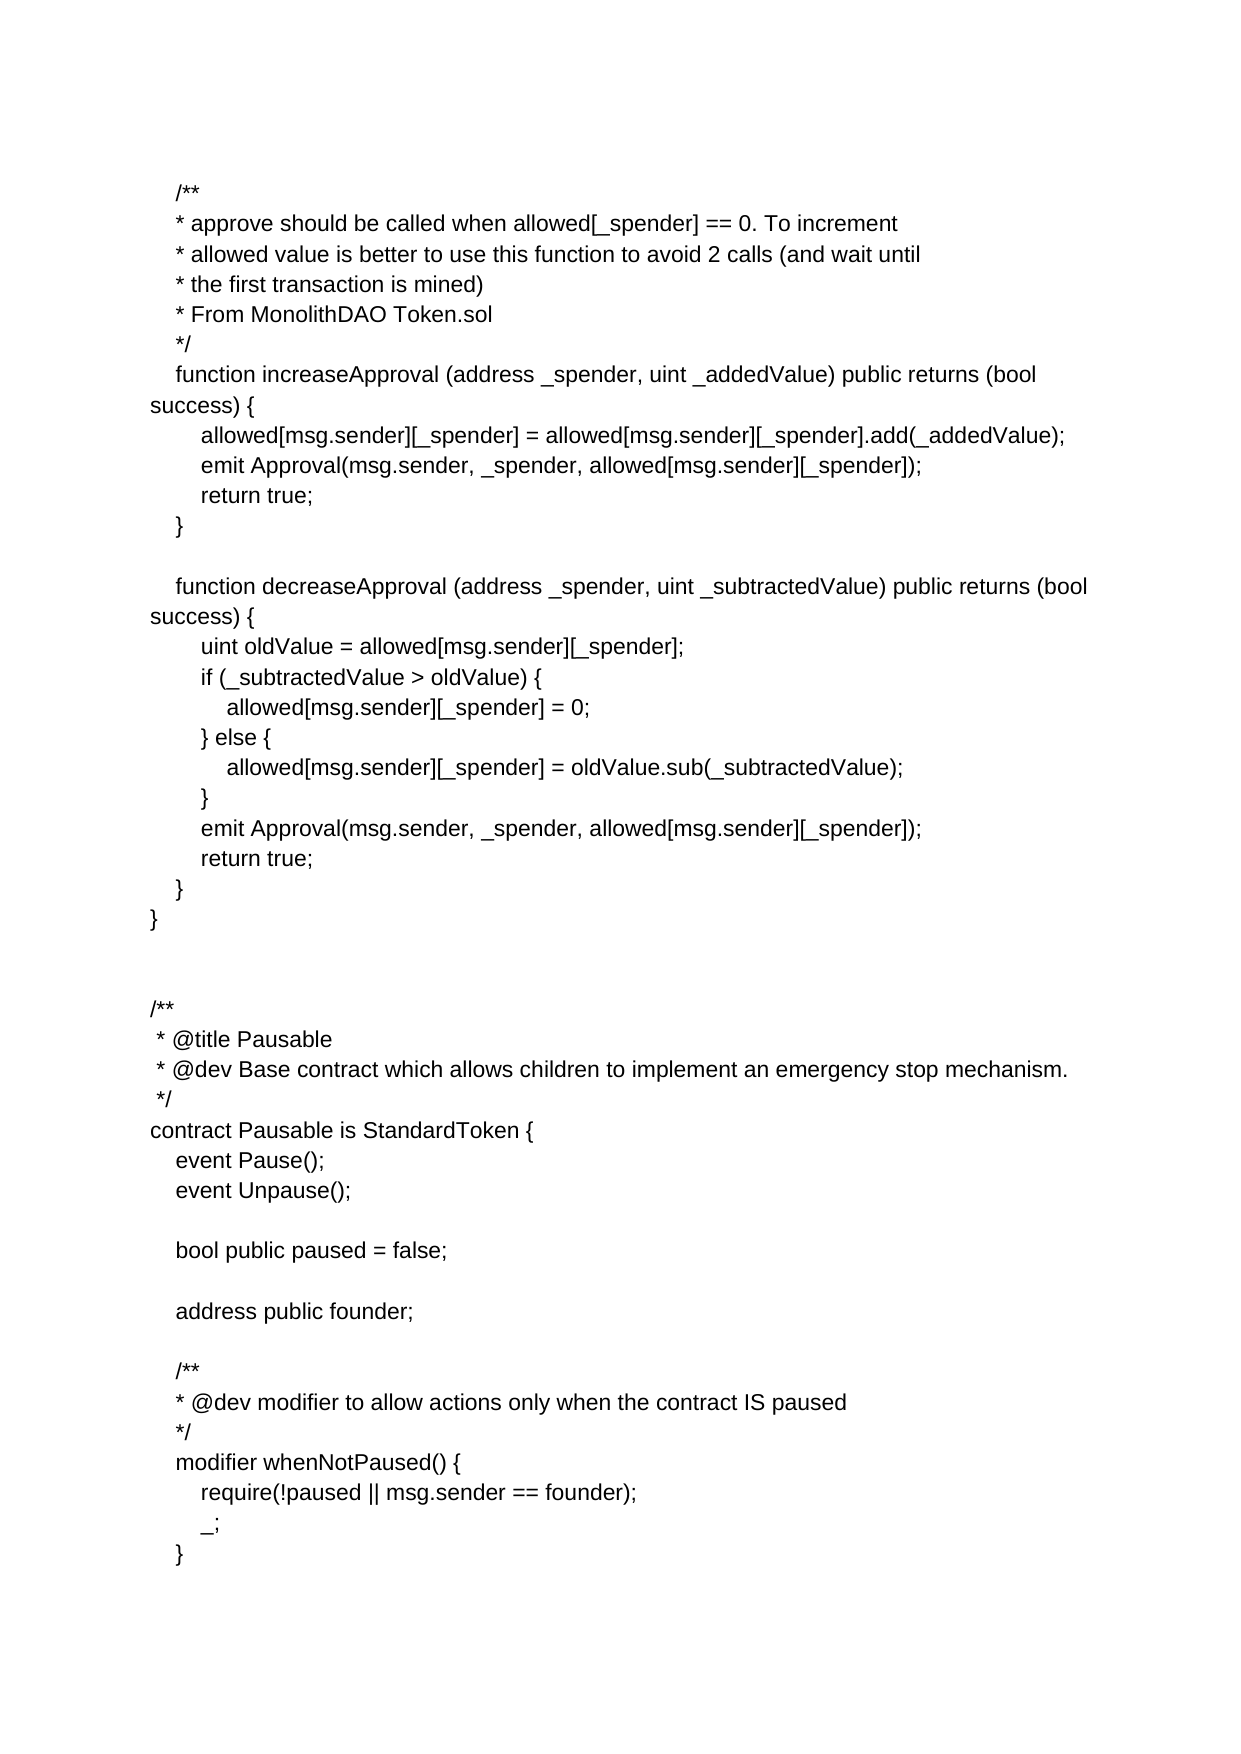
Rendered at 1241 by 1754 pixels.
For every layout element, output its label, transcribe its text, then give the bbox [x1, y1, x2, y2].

text */ [150, 1419, 1090, 1445]
text event Unpause(); [150, 1177, 1090, 1203]
text } [150, 784, 1090, 811]
text * approve should be called when allowed[_spender] == 0. To increment [150, 210, 1090, 237]
text } else { [150, 724, 1090, 750]
text return true; [150, 845, 1090, 871]
text event Pause(); [150, 1147, 1090, 1173]
text } [150, 905, 1090, 932]
text uint oldValue = allowed[msg.sender][_spender]; [150, 633, 1090, 660]
text require(!paused || msg.sender == founder); [150, 1479, 1090, 1506]
text * From MonolithDAO Token.sol [150, 301, 1090, 327]
text function increaseApproval (address _spender, uint _addedValue) public returns (bool success) { [150, 361, 1090, 418]
text */ [150, 331, 1090, 358]
text emit Approval(msg.sender, _spender, allowed[msg.sender][_spender]); [150, 452, 1090, 478]
text allowed[msg.sender][_spender] = allowed[msg.sender][_spender].add(_addedValue); [150, 422, 1090, 448]
text bool public paused = false; [150, 1237, 1090, 1264]
text * @title Pausable [150, 1026, 1090, 1052]
text } [150, 1539, 1090, 1566]
text if (_subtractedValue > oldValue) { [150, 663, 1090, 690]
text _; [150, 1509, 1090, 1536]
text * @dev Base contract which allows children to implement an emergency stop mechanism. [150, 1056, 1090, 1083]
text * the first transaction is mined) [150, 271, 1090, 297]
text function decreaseApproval (address _spender, uint _subtractedValue) public returns (bool success) { [150, 573, 1090, 629]
text allowed[msg.sender][_spender] = oldValue.sub(_subtractedValue); [150, 754, 1090, 781]
text } [150, 512, 1090, 539]
text emit Approval(msg.sender, _spender, allowed[msg.sender][_spender]); [150, 814, 1090, 841]
text */ [150, 1086, 1090, 1113]
text contract Pausable is StandardToken { [150, 1117, 1090, 1143]
text } [150, 875, 1090, 901]
text return true; [150, 482, 1090, 509]
text /** [150, 1358, 1090, 1385]
text modifier whenNotPaused() { [150, 1449, 1090, 1475]
text * allowed value is better to use this function to avoid 2 calls (and wait until [150, 241, 1090, 267]
text allowed[msg.sender][_spender] = 0; [150, 694, 1090, 720]
text * @dev modifier to allow actions only when the contract IS paused [150, 1388, 1090, 1415]
text /** [150, 996, 1090, 1022]
text address public founder; [150, 1298, 1090, 1324]
text /** [150, 180, 1090, 207]
